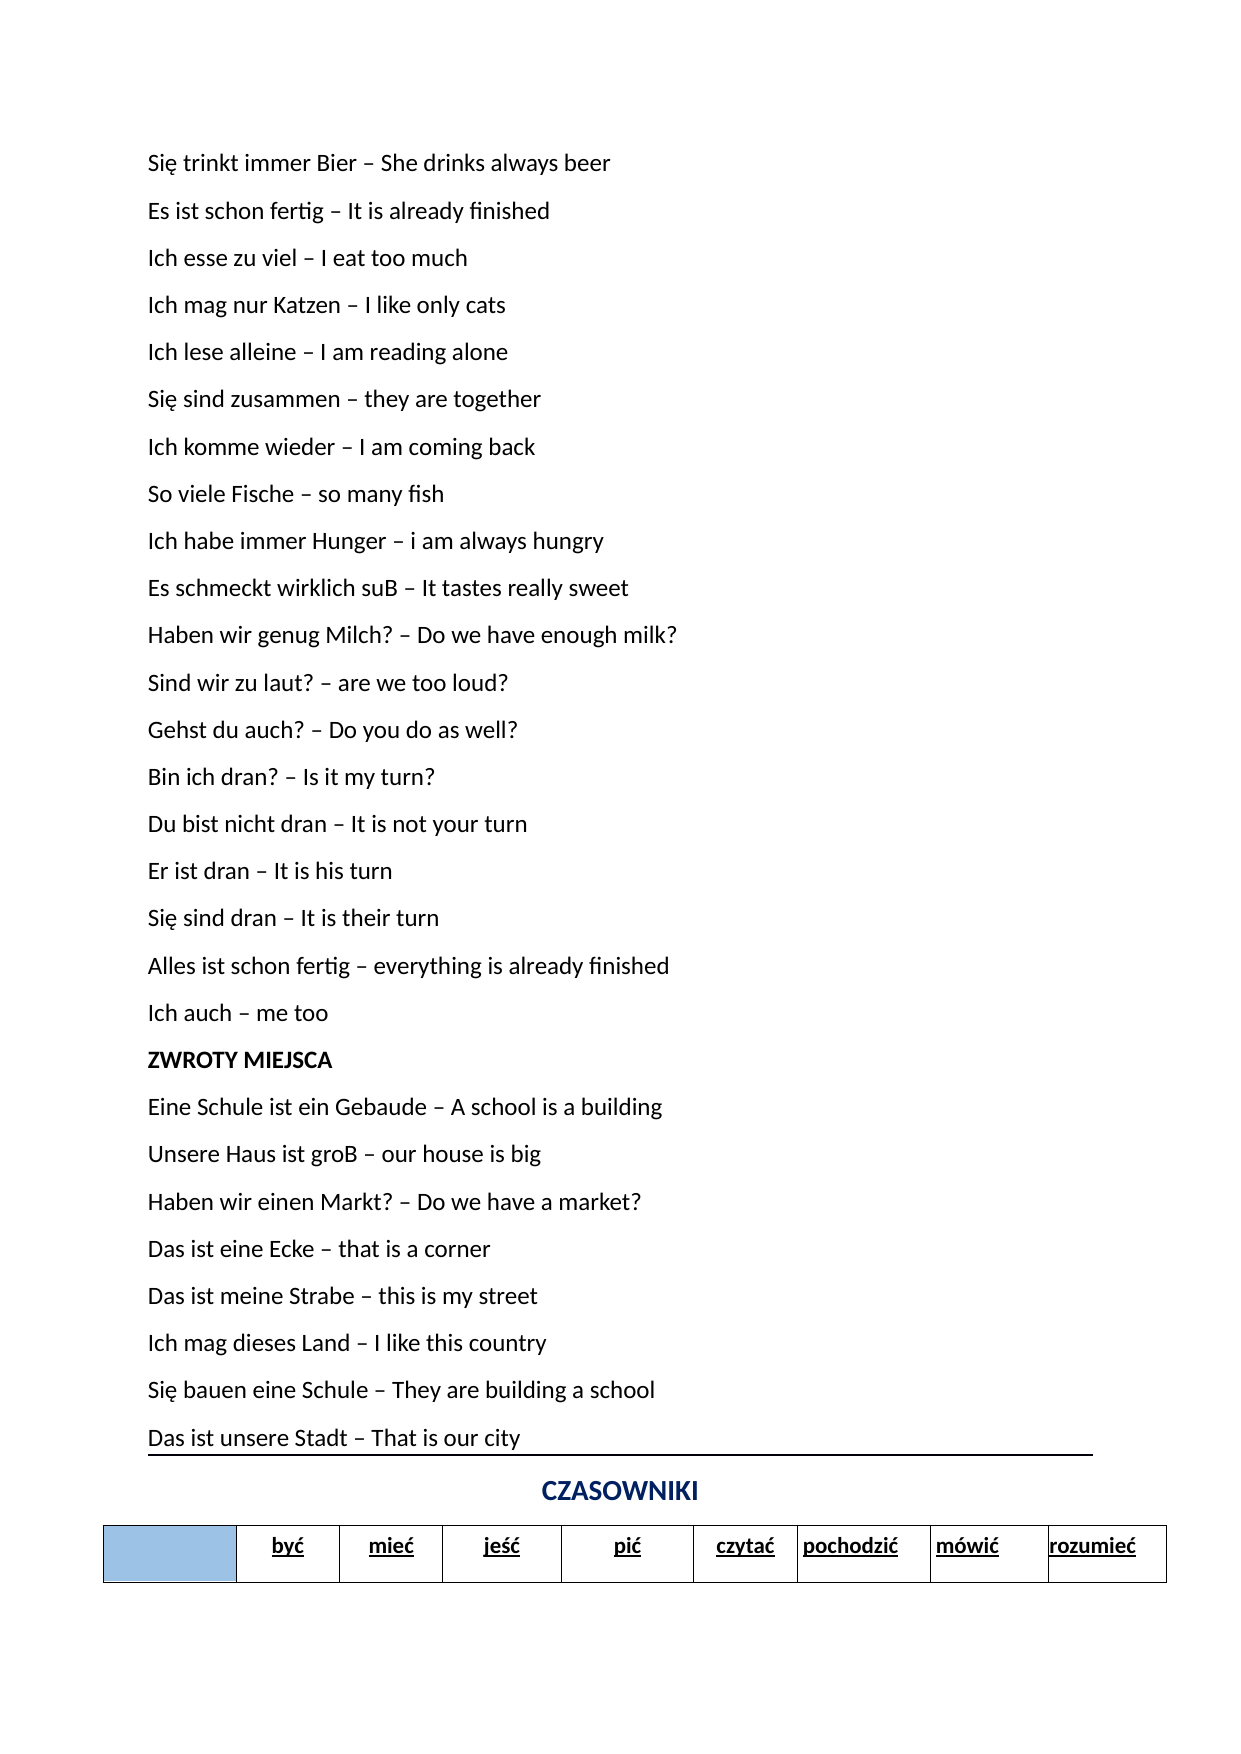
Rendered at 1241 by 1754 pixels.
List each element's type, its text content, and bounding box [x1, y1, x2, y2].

text Das ist eine Ecke – that is a corner [148, 1233, 1093, 1263]
text CZASOWNIKI [148, 1472, 1093, 1508]
table_header [104, 1526, 236, 1581]
text Alles ist schon fertig – everything is already finished [148, 950, 1093, 980]
text Haben wir einen Markt? – Do we have a market? [148, 1186, 1093, 1216]
table_header mieć [340, 1526, 442, 1581]
text Das ist unsere Stadt – That is our city [148, 1422, 1093, 1454]
text Ich mag dieses Land – I like this country [148, 1327, 1093, 1358]
text ZWROTY MIEJSCA [148, 1044, 1093, 1075]
text Unsere Haus ist groB – our house is big [148, 1138, 1093, 1169]
text Ich auch – me too [148, 997, 1093, 1027]
table_header rozumieć [1049, 1526, 1166, 1581]
text Haben wir genug Milch? – Do we have enough milk? [148, 619, 1093, 650]
text Ich esse zu viel – I eat too much [148, 242, 1093, 272]
text Ich habe immer Hunger – i am always hungry [148, 525, 1093, 556]
text Du bist nicht dran – It is not your turn [148, 808, 1093, 839]
table_header czytać [694, 1526, 797, 1581]
text Ich komme wieder – I am coming back [148, 431, 1093, 461]
table_header jeść [443, 1526, 561, 1581]
text Się trinkt immer Bier – She drinks always beer [148, 148, 1093, 178]
text Sind wir zu laut? – are we too loud? [148, 667, 1093, 697]
table_header pić [562, 1526, 693, 1581]
text Ich lese alleine – I am reading alone [148, 336, 1093, 367]
text Ich mag nur Katzen – I like only cats [148, 289, 1093, 320]
text So viele Fische – so many fish [148, 478, 1093, 508]
text Gehst du auch? – Do you do as well? [148, 714, 1093, 744]
text Eine Schule ist ein Gebaude – A school is a building [148, 1091, 1093, 1122]
table_header pochodzić [798, 1526, 930, 1581]
text Er ist dran – It is his turn [148, 855, 1093, 886]
text Się sind zusammen – they are together [148, 383, 1093, 414]
text Się sind dran – It is their turn [148, 903, 1093, 933]
text Es ist schon fertig – It is already finished [148, 195, 1093, 225]
text Się bauen eine Schule – They are building a school [148, 1374, 1093, 1405]
table_header mówić [931, 1526, 1048, 1581]
text Es schmeckt wirklich suB – It tastes really sweet [148, 572, 1093, 603]
text Bin ich dran? – Is it my turn? [148, 761, 1093, 792]
text Das ist meine Strabe – this is my street [148, 1280, 1093, 1311]
table_header być [237, 1526, 339, 1581]
